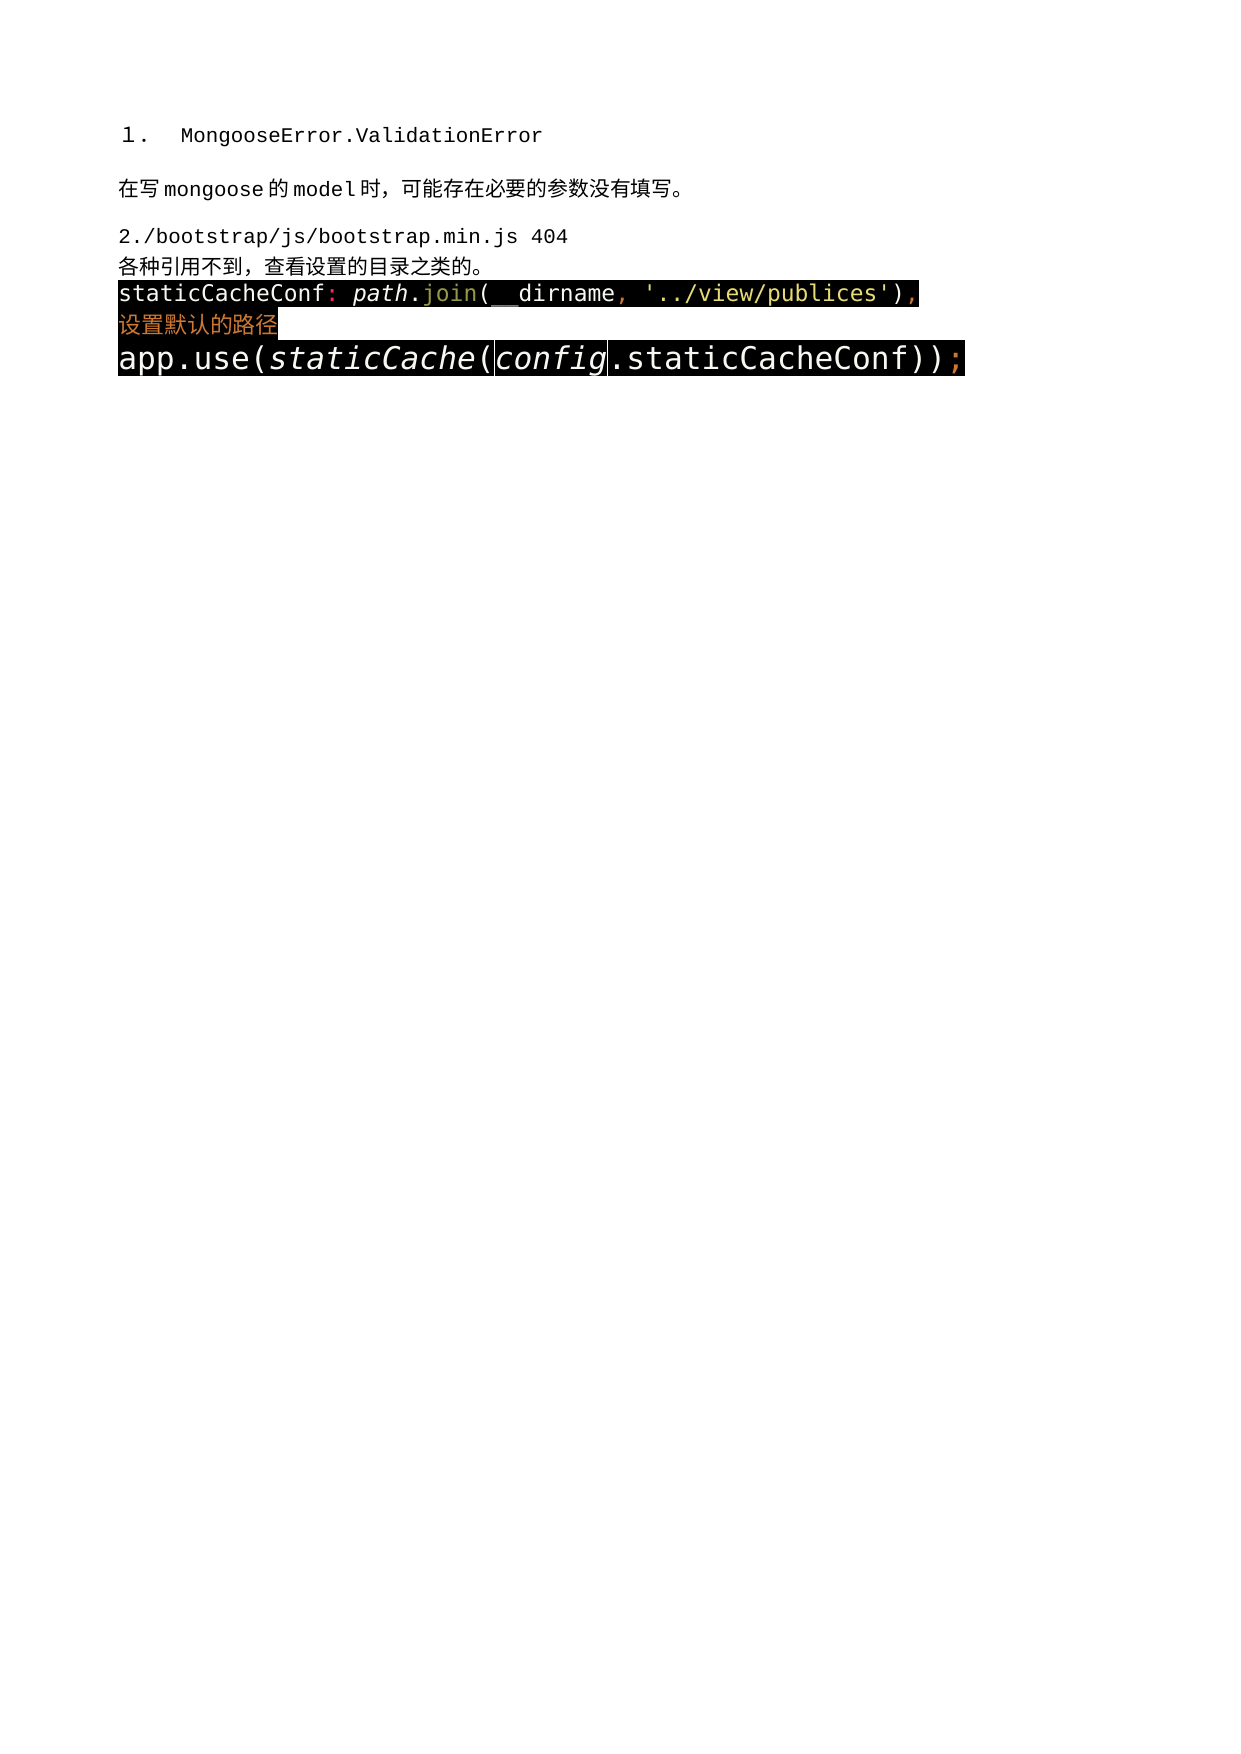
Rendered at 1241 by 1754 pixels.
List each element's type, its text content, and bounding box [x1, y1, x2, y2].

text staticCacheConf: path.join(__dirname, '../view/publices'), [118, 280, 1122, 307]
text app.use(staticCache(config.staticCacheConf)); [118, 340, 1122, 376]
text 设置默认的路径 [118, 307, 1122, 340]
text 在写mongoose的model时，可能存在必要的参数没有填写。 [118, 172, 1122, 203]
text １． MongooseError.ValidationError [118, 118, 1122, 148]
text 各种引用不到，查看设置的目录之类的。 [118, 250, 1122, 280]
text 2./bootstrap/js/bootstrap.min.js 404 [118, 226, 1122, 250]
